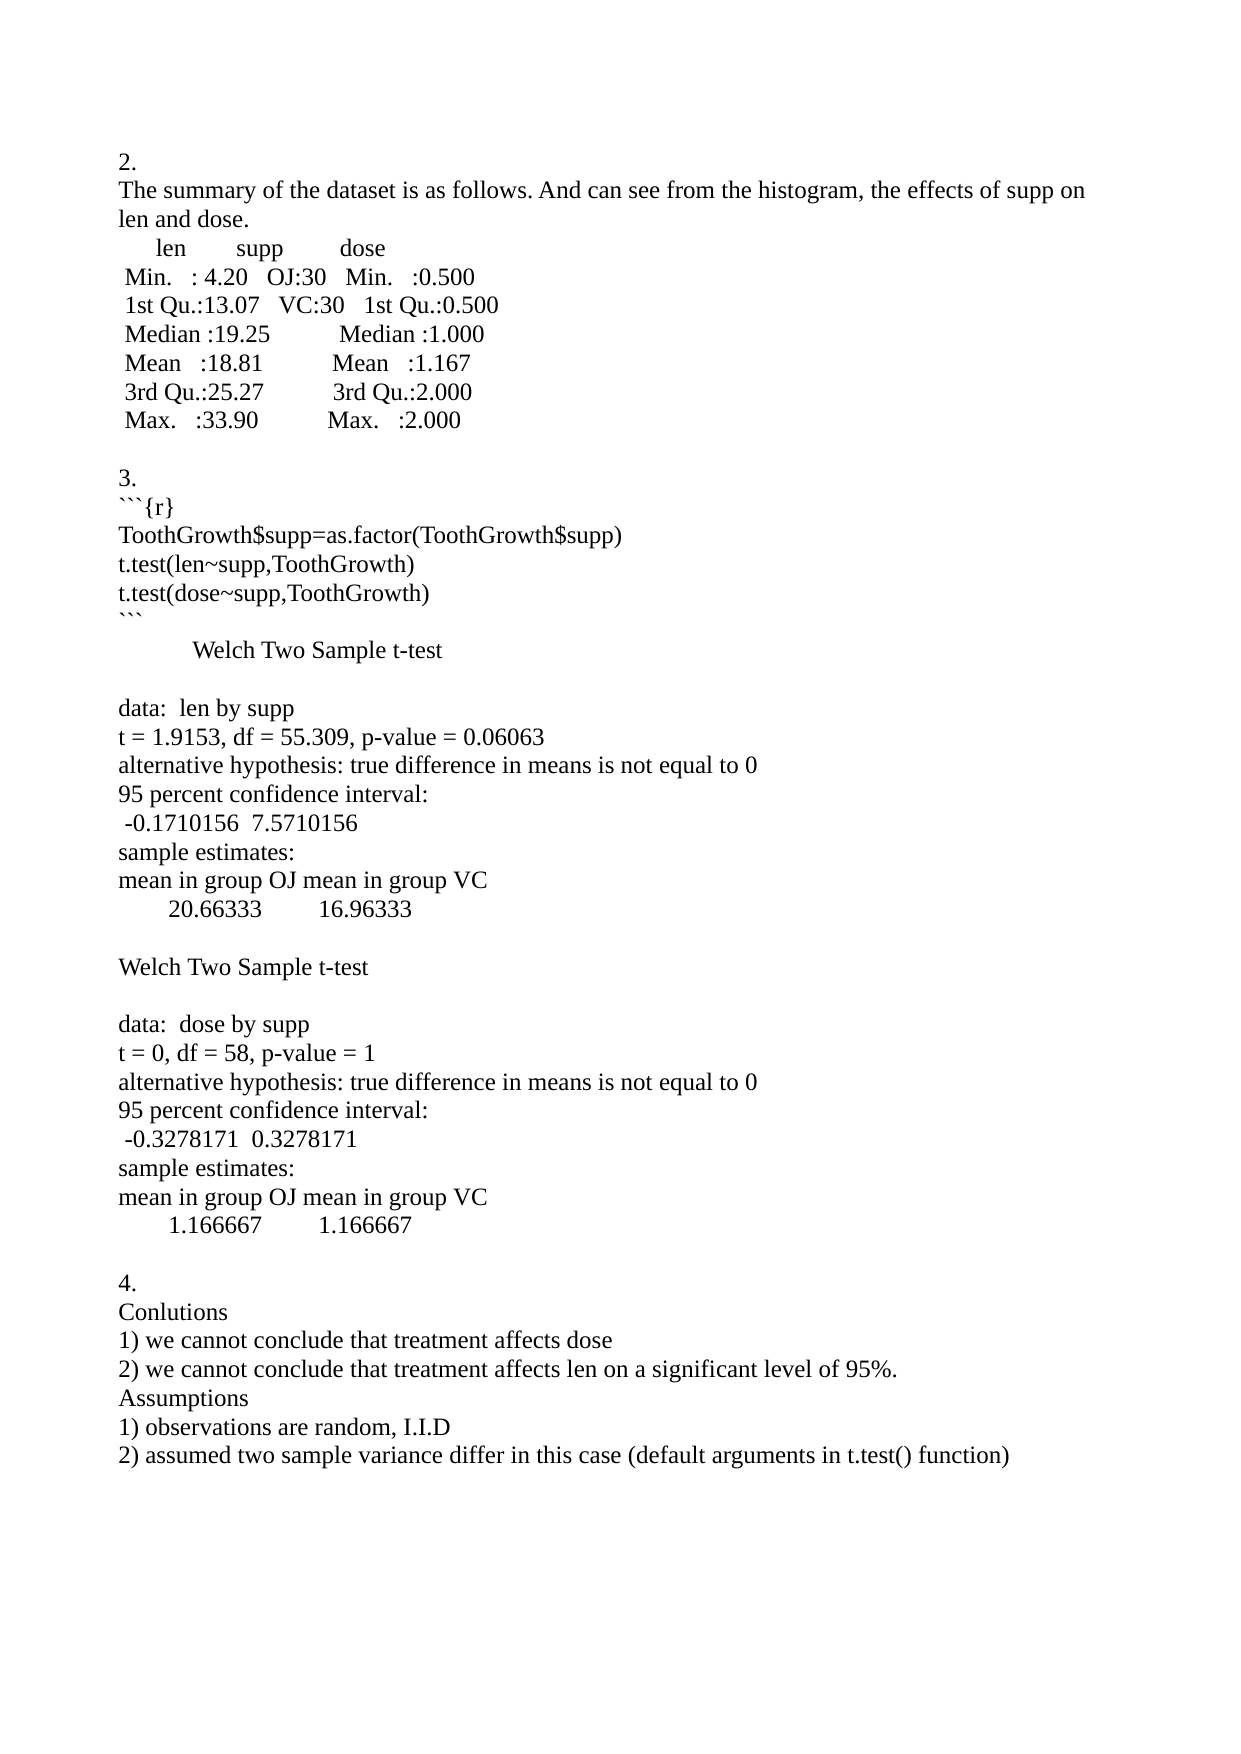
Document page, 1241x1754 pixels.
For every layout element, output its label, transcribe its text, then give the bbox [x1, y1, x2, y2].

text t.test(len~supp,ToothGrowth) [118, 549, 1122, 578]
text ToothGrowth$supp=as.factor(ToothGrowth$supp) [118, 521, 1122, 549]
text mean in group OJ mean in group VC [118, 866, 1122, 894]
text Assumptions [118, 1383, 1122, 1412]
text t = 1.9153, df = 55.309, p-value = 0.06063 [118, 722, 1122, 751]
text 1) observations are random, I.I.D [118, 1412, 1122, 1441]
text Median :19.25 Median :1.000 [118, 319, 1122, 348]
text Min. : 4.20 OJ:30 Min. :0.500 [118, 262, 1122, 291]
text t.test(dose~supp,ToothGrowth) [118, 578, 1122, 607]
text sample estimates: [118, 1153, 1122, 1182]
text 1) we cannot conclude that treatment affects dose [118, 1326, 1122, 1354]
text Mean :18.81 Mean :1.167 [118, 348, 1122, 377]
text 95 percent confidence interval: [118, 779, 1122, 808]
text ``` [118, 607, 1122, 636]
text 2) we cannot conclude that treatment affects len on a significant level of 95%. [118, 1354, 1122, 1383]
text ```{r} [118, 492, 1122, 521]
text len supp dose [118, 233, 1122, 262]
text Max. :33.90 Max. :2.000 [118, 406, 1122, 434]
text -0.3278171 0.3278171 [118, 1124, 1122, 1153]
text The summary of the dataset is as follows. And can see from the histogram, the effects of supp on len and dose. [118, 176, 1122, 233]
text t = 0, df = 58, p-value = 1 [118, 1038, 1122, 1067]
text Welch Two Sample t-test [118, 952, 1122, 981]
text 1st Qu.:13.07 VC:30 1st Qu.:0.500 [118, 291, 1122, 319]
text alternative hypothesis: true difference in means is not equal to 0 [118, 751, 1122, 779]
text Welch Two Sample t-test [118, 636, 1122, 664]
text alternative hypothesis: true difference in means is not equal to 0 [118, 1067, 1122, 1096]
text data: dose by supp [118, 1009, 1122, 1038]
text 4. [118, 1268, 1122, 1297]
text -0.1710156 7.5710156 [118, 808, 1122, 837]
text 3. [118, 463, 1122, 492]
text 2) assumed two sample variance differ in this case (default arguments in t.test() function) [118, 1441, 1122, 1469]
text 2. [118, 147, 1122, 176]
text 3rd Qu.:25.27 3rd Qu.:2.000 [118, 377, 1122, 406]
text 95 percent confidence interval: [118, 1096, 1122, 1124]
text 1.166667 1.166667 [118, 1211, 1122, 1239]
text Conlutions [118, 1297, 1122, 1326]
text 20.66333 16.96333 [118, 894, 1122, 923]
text data: len by supp [118, 693, 1122, 722]
text sample estimates: [118, 837, 1122, 866]
text mean in group OJ mean in group VC [118, 1182, 1122, 1211]
